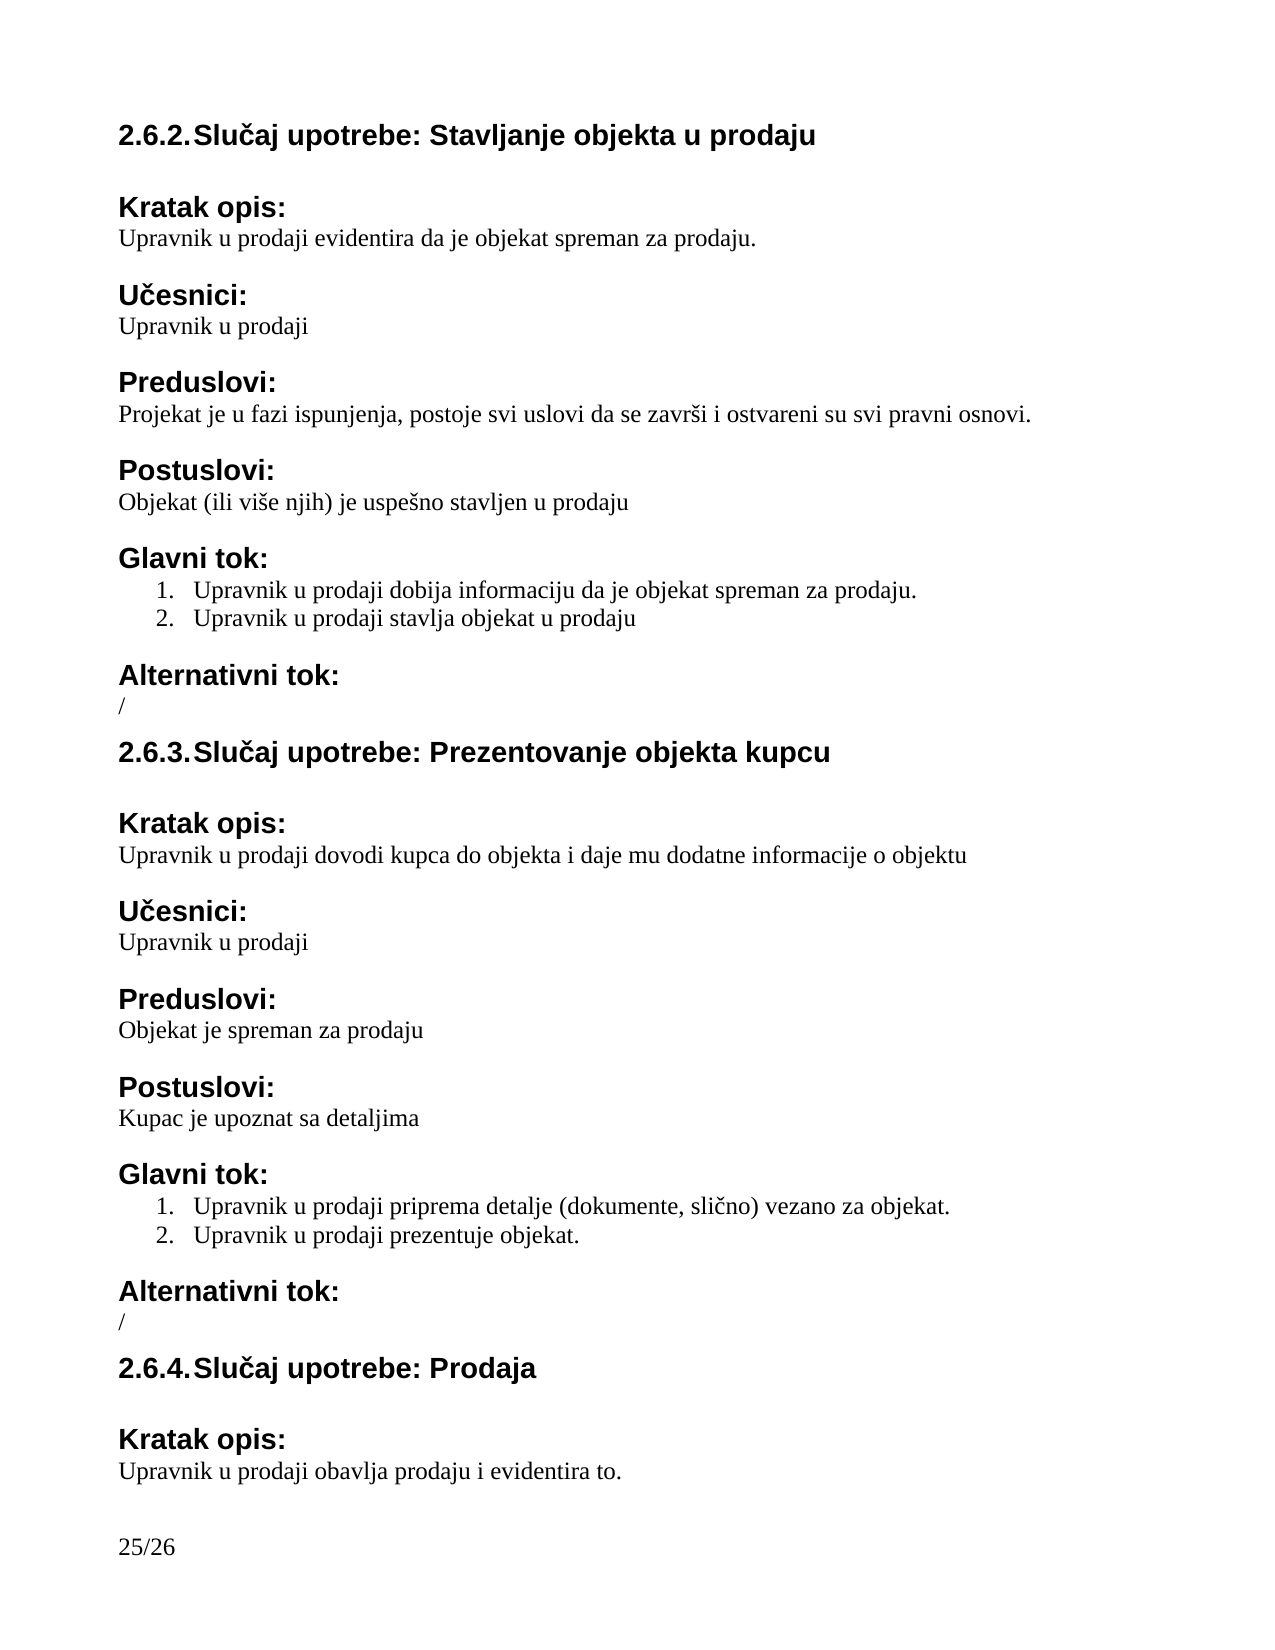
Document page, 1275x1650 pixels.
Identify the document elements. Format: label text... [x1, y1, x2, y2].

subtitle Kratak opis: [118, 806, 1157, 840]
text / [118, 691, 1157, 720]
text Objekat je spreman za prodaju [118, 1015, 1157, 1044]
subtitle Preduslovi: [118, 366, 1157, 399]
list Upravnik u prodaji dobija informaciju da je objekat spreman za prodaju. [156, 575, 1157, 603]
subtitle Slučaj upotrebe: Prezentovanje objekta kupcu [118, 734, 1157, 768]
subtitle Slučaj upotrebe: Stavljanje objekta u prodaju [118, 118, 1157, 152]
text Upravnik u prodaji obavlja prodaju i evidentira to. [118, 1456, 1157, 1485]
subtitle Alternativni tok: [118, 1274, 1157, 1307]
subtitle Kratak opis: [118, 1422, 1157, 1456]
text / [118, 1307, 1157, 1336]
text Upravnik u prodaji [118, 927, 1157, 956]
list Upravnik u prodaji stavlja objekat u prodaju [156, 603, 1157, 632]
subtitle Glavni tok: [118, 541, 1157, 575]
subtitle Postuslovi: [118, 453, 1157, 487]
text Upravnik u prodaji evidentira da je objekat spreman za prodaju. [118, 223, 1157, 252]
text Upravnik u prodaji [118, 311, 1157, 340]
subtitle Preduslovi: [118, 982, 1157, 1015]
subtitle Kratak opis: [118, 190, 1157, 223]
subtitle Glavni tok: [118, 1157, 1157, 1191]
list Upravnik u prodaji priprema detalje (dokumente, slično) vezano za objekat. [156, 1191, 1157, 1220]
text Objekat (ili više njih) je uspešno stavljen u prodaju [118, 487, 1157, 516]
text Kupac je upoznat sa detaljima [118, 1103, 1157, 1132]
subtitle Slučaj upotrebe: Prodaja [118, 1351, 1157, 1384]
subtitle Postuslovi: [118, 1069, 1157, 1103]
list Upravnik u prodaji prezentuje objekat. [156, 1220, 1157, 1248]
subtitle Učesnici: [118, 278, 1157, 311]
subtitle Učesnici: [118, 894, 1157, 927]
subtitle Alternativni tok: [118, 658, 1157, 691]
text Projekat je u fazi ispunjenja, postoje svi uslovi da se završi i ostvareni su svi pravni osnovi. [118, 399, 1157, 428]
text Upravnik u prodaji dovodi kupca do objekta i daje mu dodatne informacije o objektu [118, 840, 1157, 868]
